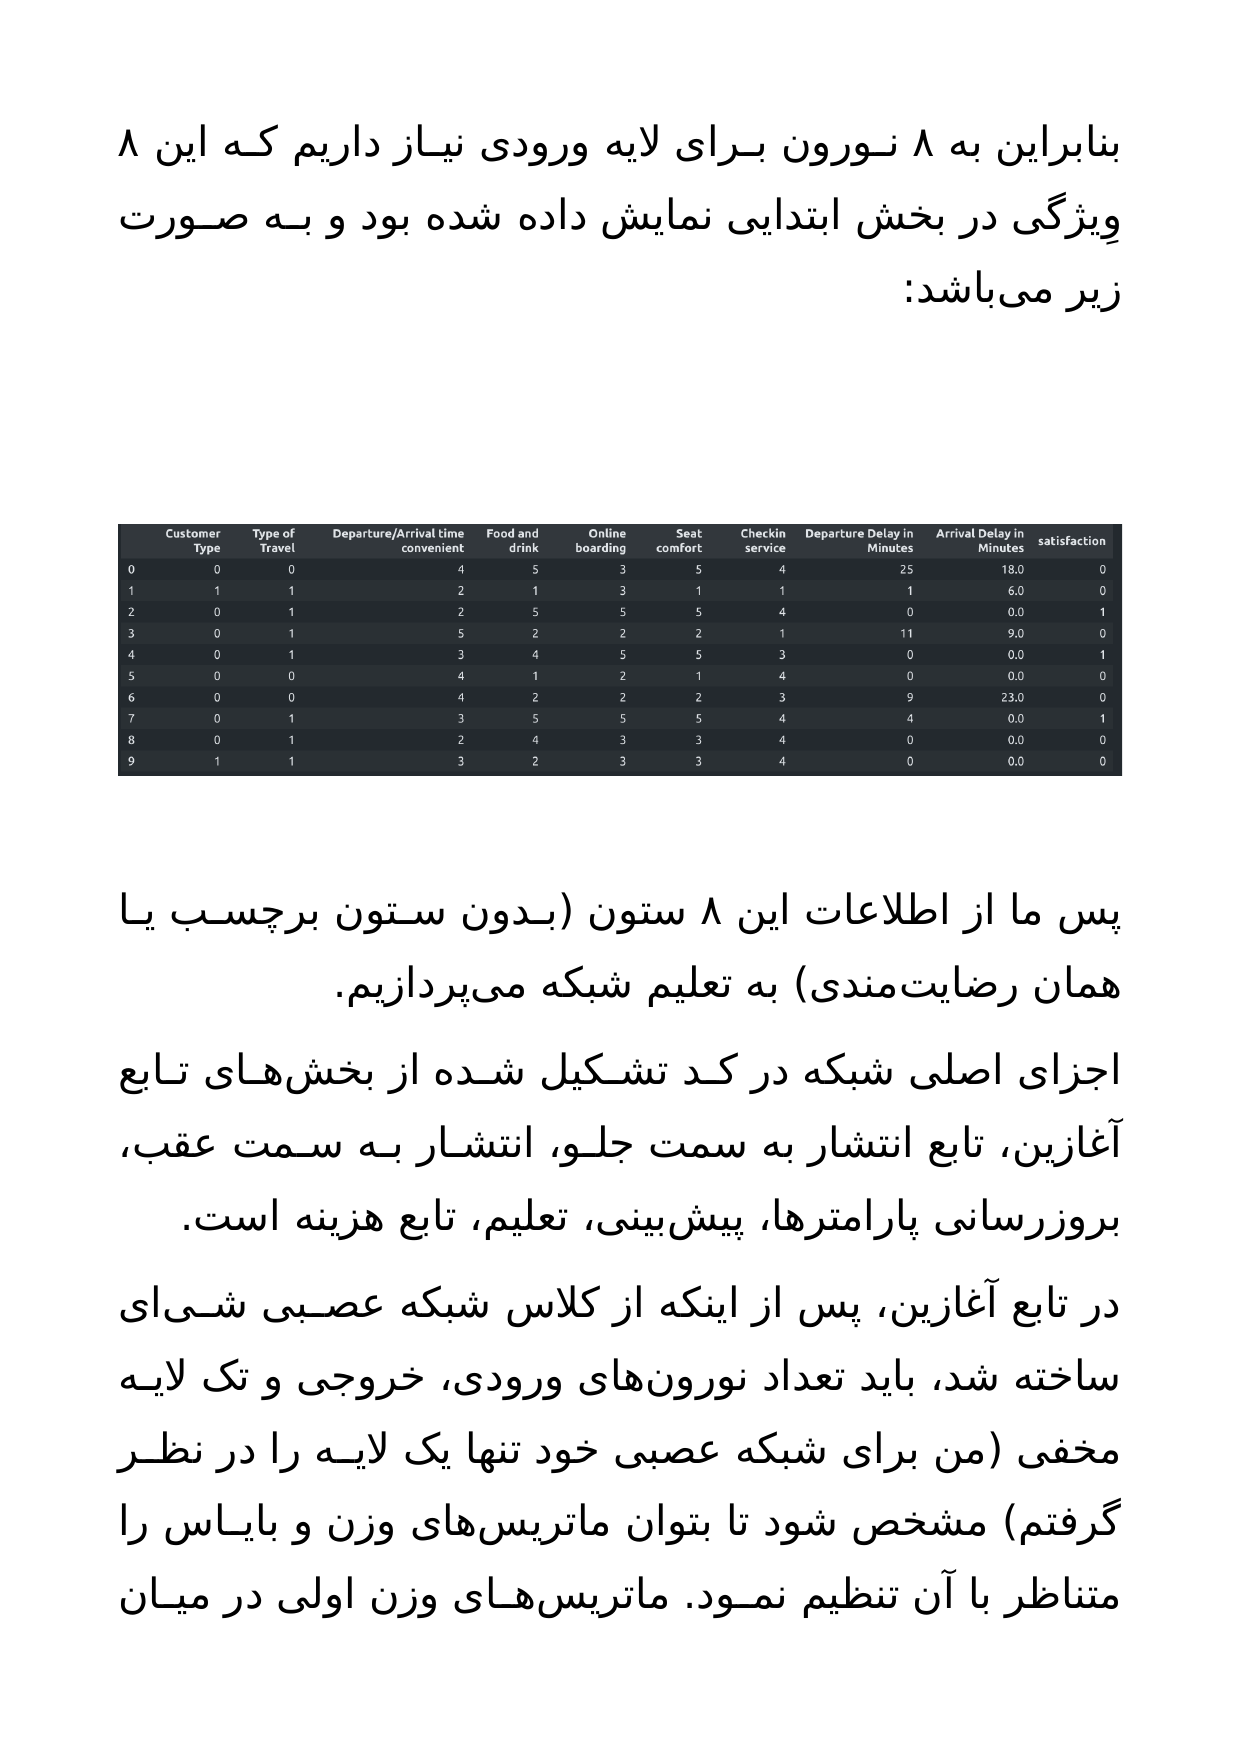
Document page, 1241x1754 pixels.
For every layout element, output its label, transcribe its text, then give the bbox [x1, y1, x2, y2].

text در تابع آغازین، پس از اینکه از کلاس شبکه عصبی شی‌ای ساخته شد، باید تعداد نورون‌های ورودی، خروجی و تک لایه مخفی (من برای شبکه عصبی خود تنها یک لایه را در نظر گرفتم) مشخص شود تا بتوان ماتریس‌های وزن و بایاس را متناظر با آن تنظیم نمود. ماتریس‌های وزن اولی در میان لایه ورودی و لایه مخفی اول و ماتریس‌های وزن دومی در میان لایه مخفی و لایه خروجی قرار می‌گیرند. [118, 1279, 1122, 1618]
text شبکه عصبی در‌واقع یک مدل محاسباتی الگو گرفته شده از شبکه عصبی بیولوژیکی مغز انسان و روش پردازش اطلاعات آن است. ساختار کلی شبکه عصبی به صورت لایه لایه است که هر لایه شامل تعدادی نورون می‌باشد. این لایه‌ها شامل لایه‌ی ورودی، یک یا چند لایه مخفی و لایه خروجی است و هر یک از نورون‌های هر لایه، با وزن‌هایی به نورون‌های لایه بعد وصل هستند که می‌تواند یک شبکه کاملاً متصل یا Fully Connected را بسازد. وزن‌ها و بایاس‌ها در‌واقع بخش اصلی تمرین یک شبکه عصبی هستند و پارامترهایی هستند که در عین آموزش یاد گرفته می‌شوند. وزن، قدرت اتصال میان دو نورون را مشخص می‌کند و بایاس برای تطبیق بهتر شبکه بر داده‌های ورودی اعمال می‌شود. در ساختاری که برای این پروژه در نظر گرفته شده، ما داده‌های ورودی با اندازه ۸ ویژگی را داریم که بنابراین به ۸ نورون برای لایه‌ ورودی نیاز داریم که این ۸ وِیژگی در بخش ابتدایی نمایش داده شده بود و به صورت زیر می‌باشد: [118, 118, 1122, 312]
picture [118, 524, 1123, 776]
text اجزای اصلی شبکه در کد تشکیل شده از بخش‌های تابع آغازین، تابع انتشار به سمت جلو، انتشار به سمت عقب، بروزرسانی پارامترها، پیش‌بینی، تعلیم، تابع هزینه است. [118, 1046, 1122, 1240]
text پس ما از اطلاعات این ۸ ستون (بدون ستون برچسب یا همان رضایت‌مندی) به تعلیم شبکه می‌پردازیم. [118, 886, 1122, 1007]
